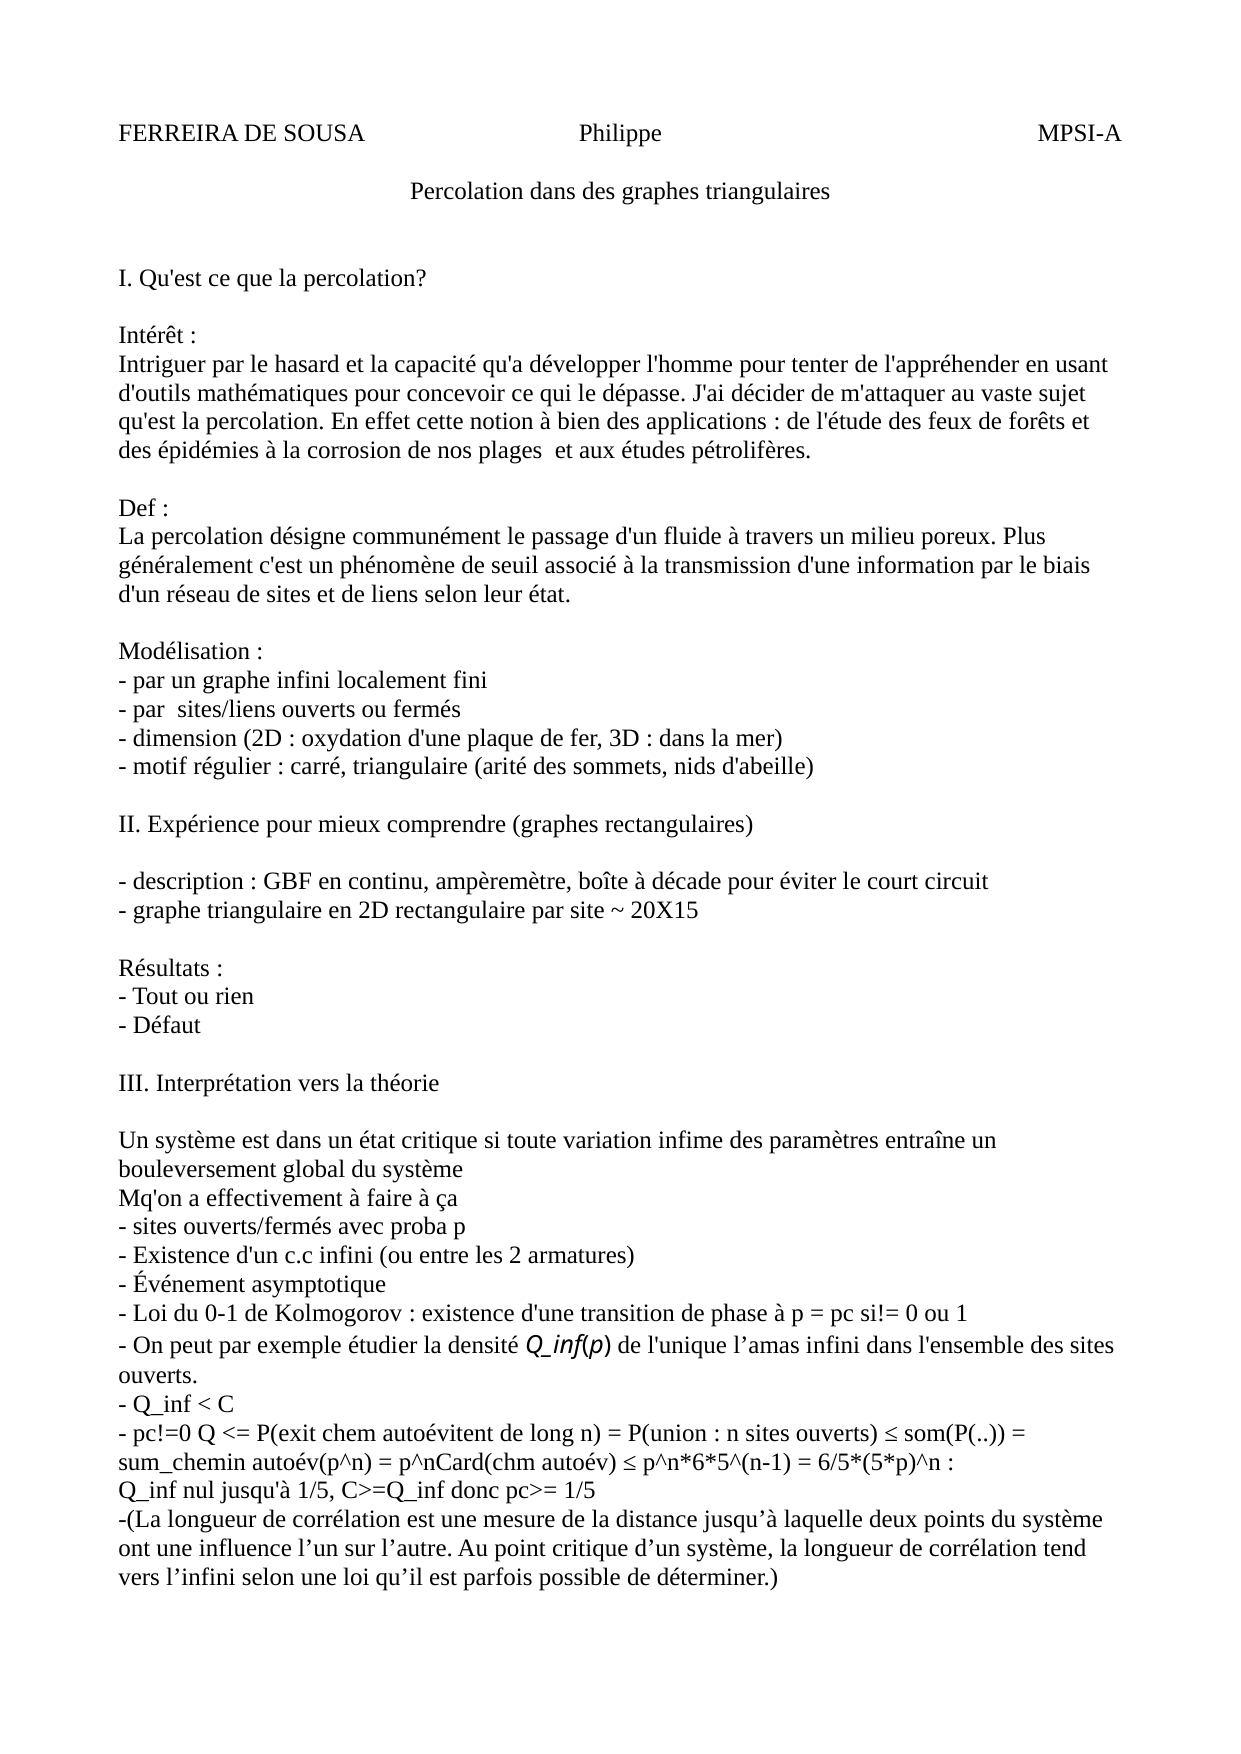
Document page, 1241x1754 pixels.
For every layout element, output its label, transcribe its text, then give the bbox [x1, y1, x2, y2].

text III. Interprétation vers la théorie [118, 1068, 1122, 1096]
text - par sites/liens ouverts ou fermés [118, 694, 1122, 723]
text -(La longueur de corrélation est une mesure de la distance jusqu’à laquelle deux points du système ont une influence l’un sur l’autre. Au point critique d’un système, la longueur de corrélation tend vers l’infini selon une loi qu’il est parfois possible de déterminer.) [118, 1504, 1122, 1590]
text - sites ouverts/fermés avec proba p [118, 1211, 1122, 1240]
text II. Expérience pour mieux comprendre (graphes rectangulaires) [118, 809, 1122, 838]
text - description : GBF en continu, ampèremètre, boîte à décade pour éviter le court circuit [118, 866, 1122, 895]
text - Tout ou rien [118, 981, 1122, 1010]
text - graphe triangulaire en 2D rectangulaire par site ~ 20X15 [118, 895, 1122, 924]
text Q_inf nul jusqu'à 1/5, C>=Q_inf donc pc>= 1/5 [118, 1475, 1122, 1504]
text - On peut par exemple étudier la densité Q_inf(p) de l'unique l’amas infini dans l'ensemble des sites ouverts. [118, 1326, 1122, 1389]
text La percolation désigne communément le passage d'un fluide à travers un milieu poreux. Plus généralement c'est un phénomène de seuil associé à la transmission d'une information par le biais d'un réseau de sites et de liens selon leur état. [118, 521, 1122, 608]
text - Loi du 0-1 de Kolmogorov : existence d'une transition de phase à p = pc si!= 0 ou 1 [118, 1298, 1122, 1326]
text - par un graphe infini localement fini [118, 665, 1122, 694]
text I. Qu'est ce que la percolation? [118, 263, 1122, 291]
text Intriguer par le hasard et la capacité qu'a développer l'homme pour tenter de l'appréhender en usant d'outils mathématiques pour concevoir ce qui le dépasse. J'ai décider de m'attaquer au vaste sujet qu'est la percolation. En effet cette notion à bien des applications : de l'étude des feux de forêts et des épidémies à la corrosion de nos plages et aux études pétrolifères. [118, 349, 1122, 464]
text Modélisation : [118, 636, 1122, 665]
text Résultats : [118, 953, 1122, 981]
text - Q_inf < C [118, 1389, 1122, 1418]
text - Défaut [118, 1010, 1122, 1039]
text Mq'on a effectivement à faire à ça [118, 1183, 1122, 1211]
text - dimension (2D : oxydation d'une plaque de fer, 3D : dans la mer) [118, 723, 1122, 751]
text - motif régulier : carré, triangulaire (arité des sommets, nids d'abeille) [118, 751, 1122, 780]
text Un système est dans un état critique si toute variation infime des paramètres entraîne un bouleversement global du système [118, 1125, 1122, 1183]
text - Événement asymptotique [118, 1269, 1122, 1298]
text Percolation dans des graphes triangulaires [118, 176, 1122, 205]
text Def : [118, 493, 1122, 521]
text - pc!=0 Q <= P(exit chem autoévitent de long n) = P(union : n sites ouverts) ≤ som(P(..)) = sum_chemin autoév(p^n) = p^nCard(chm autoév) ≤ p^n*6*5^(n-1) = 6/5*(5*p)^n : [118, 1418, 1122, 1475]
text Intérêt : [118, 320, 1122, 349]
text - Existence d'un c.c infini (ou entre les 2 armatures) [118, 1240, 1122, 1269]
